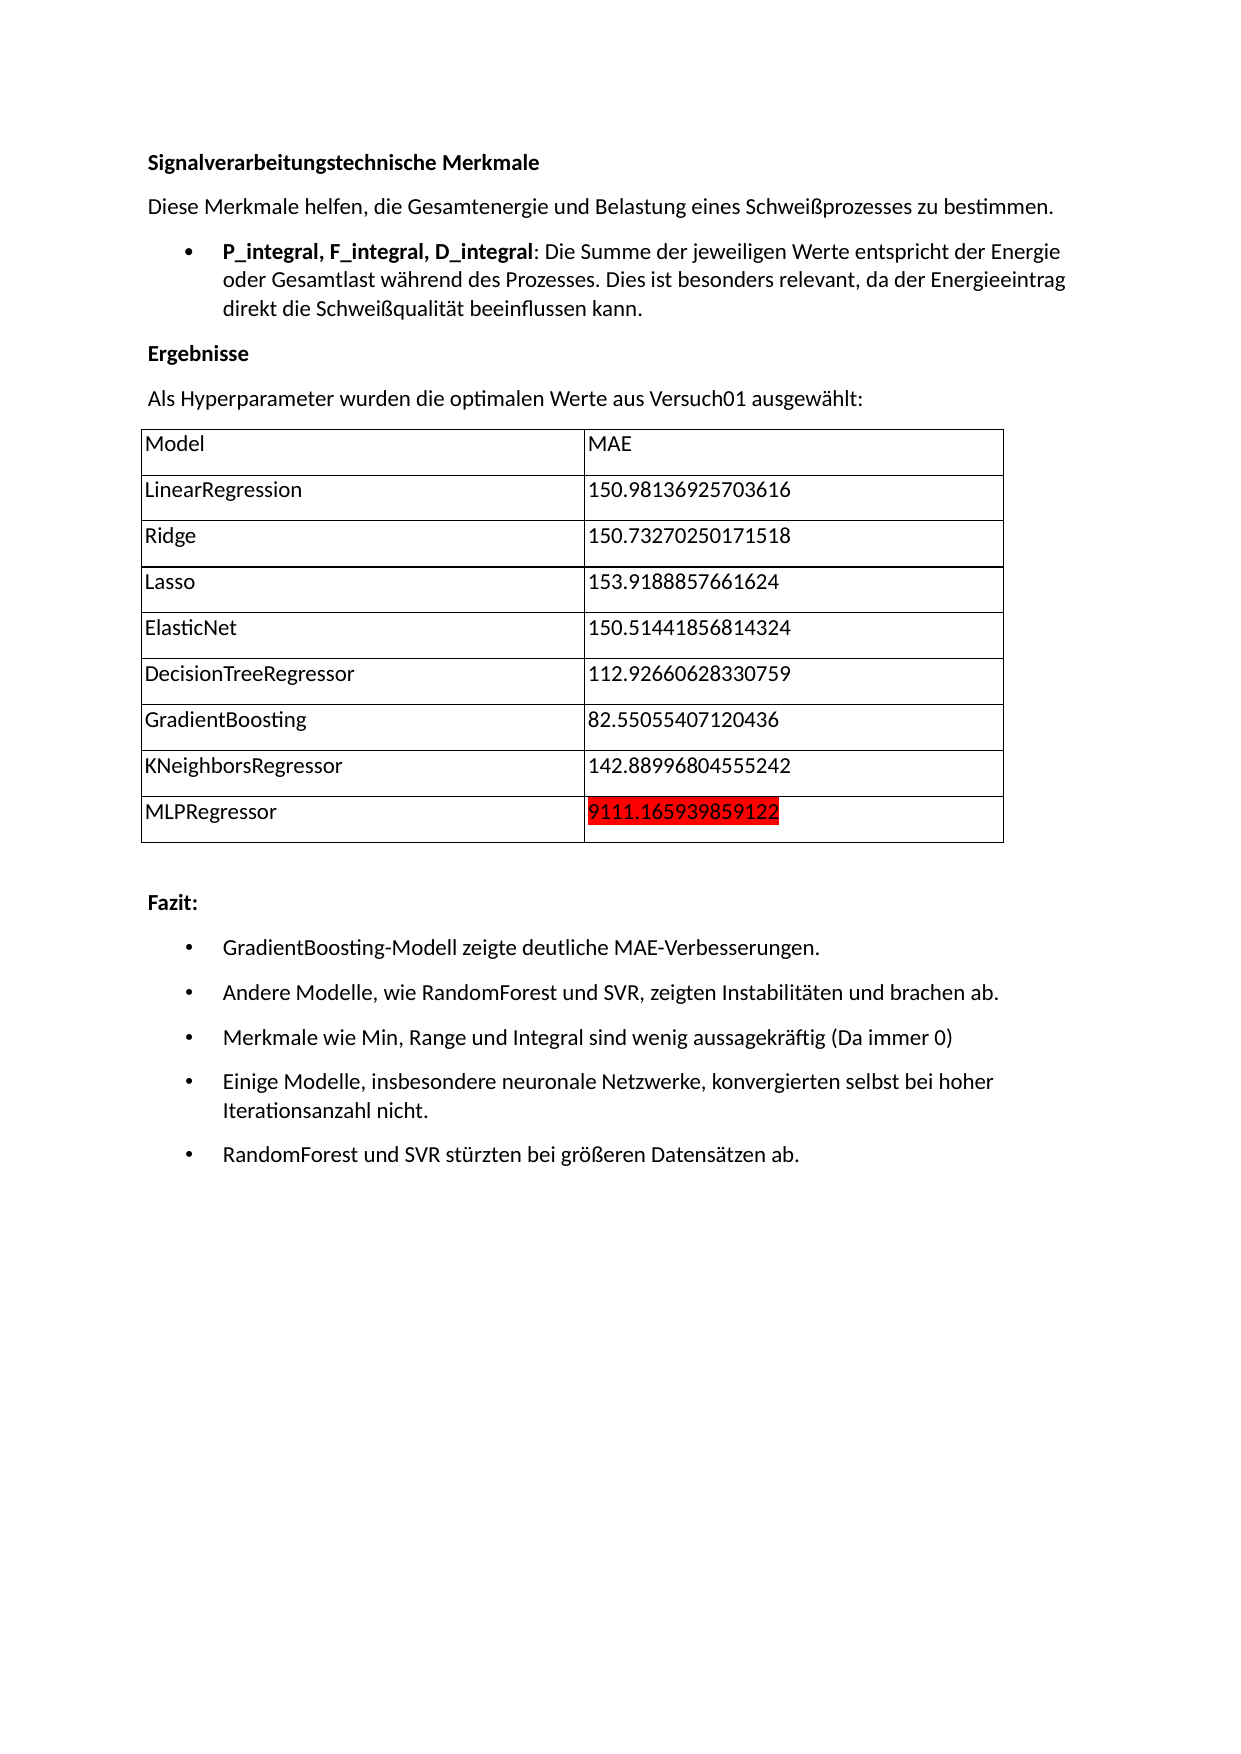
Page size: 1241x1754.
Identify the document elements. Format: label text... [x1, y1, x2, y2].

table_cell ElasticNet [142, 613, 584, 658]
list Merkmale wie Min, Range und Integral sind wenig aussagekräftig (Da immer 0) [185, 1023, 1093, 1051]
table_cell GradientBoosting [142, 705, 584, 750]
table_cell MLPRegressor [142, 797, 584, 842]
table_cell 142.88996804555242 [585, 751, 1003, 796]
table_cell KNeighborsRegressor [142, 751, 584, 796]
table_header MAE [585, 430, 1003, 474]
table_cell DecisionTreeRegressor [142, 659, 584, 704]
table_cell 150.51441856814324 [585, 613, 1003, 658]
text Als Hyperparameter wurden die optimalen Werte aus Versuch01 ausgewählt: [148, 384, 1093, 412]
table_cell 9111.165939859122 [585, 797, 1003, 842]
table_cell LinearRegression [142, 476, 584, 520]
table_cell Lasso [142, 568, 584, 612]
list Einige Modelle, insbesondere neuronale Netzwerke, konvergierten selbst bei hoher Iterationsanzahl nicht. [185, 1067, 1093, 1124]
table_cell 82.55055407120436 [585, 705, 1003, 750]
table_cell Ridge [142, 521, 584, 566]
text Fazit: [148, 888, 1093, 916]
table_header Model [142, 430, 584, 474]
list P_integral, F_integral, D_integral: Die Summe der jeweiligen Werte entspricht der Energie oder Gesamtlast während des Prozesses. Dies ist besonders relevant, da der Energieeintrag direkt die Schweißqualität beeinflussen kann. [185, 237, 1093, 322]
table_cell 150.73270250171518 [585, 521, 1003, 566]
table_cell 112.92660628330759 [585, 659, 1003, 704]
list GradientBoosting-Modell zeigte deutliche MAE-Verbesserungen. [185, 933, 1093, 961]
text Signalverarbeitungstechnische Merkmale [148, 148, 1093, 176]
list RandomForest und SVR stürzten bei größeren Datensätzen ab. [185, 1141, 1093, 1169]
list Andere Modelle, wie RandomForest und SVR, zeigten Instabilitäten und brachen ab. [185, 978, 1093, 1006]
table_cell 153.9188857661624 [585, 568, 1003, 612]
table_cell 150.98136925703616 [585, 476, 1003, 520]
text Diese Merkmale helfen, die Gesamtenergie und Belastung eines Schweißprozesses zu bestimmen. [148, 192, 1093, 221]
text Ergebnisse [148, 339, 1093, 367]
